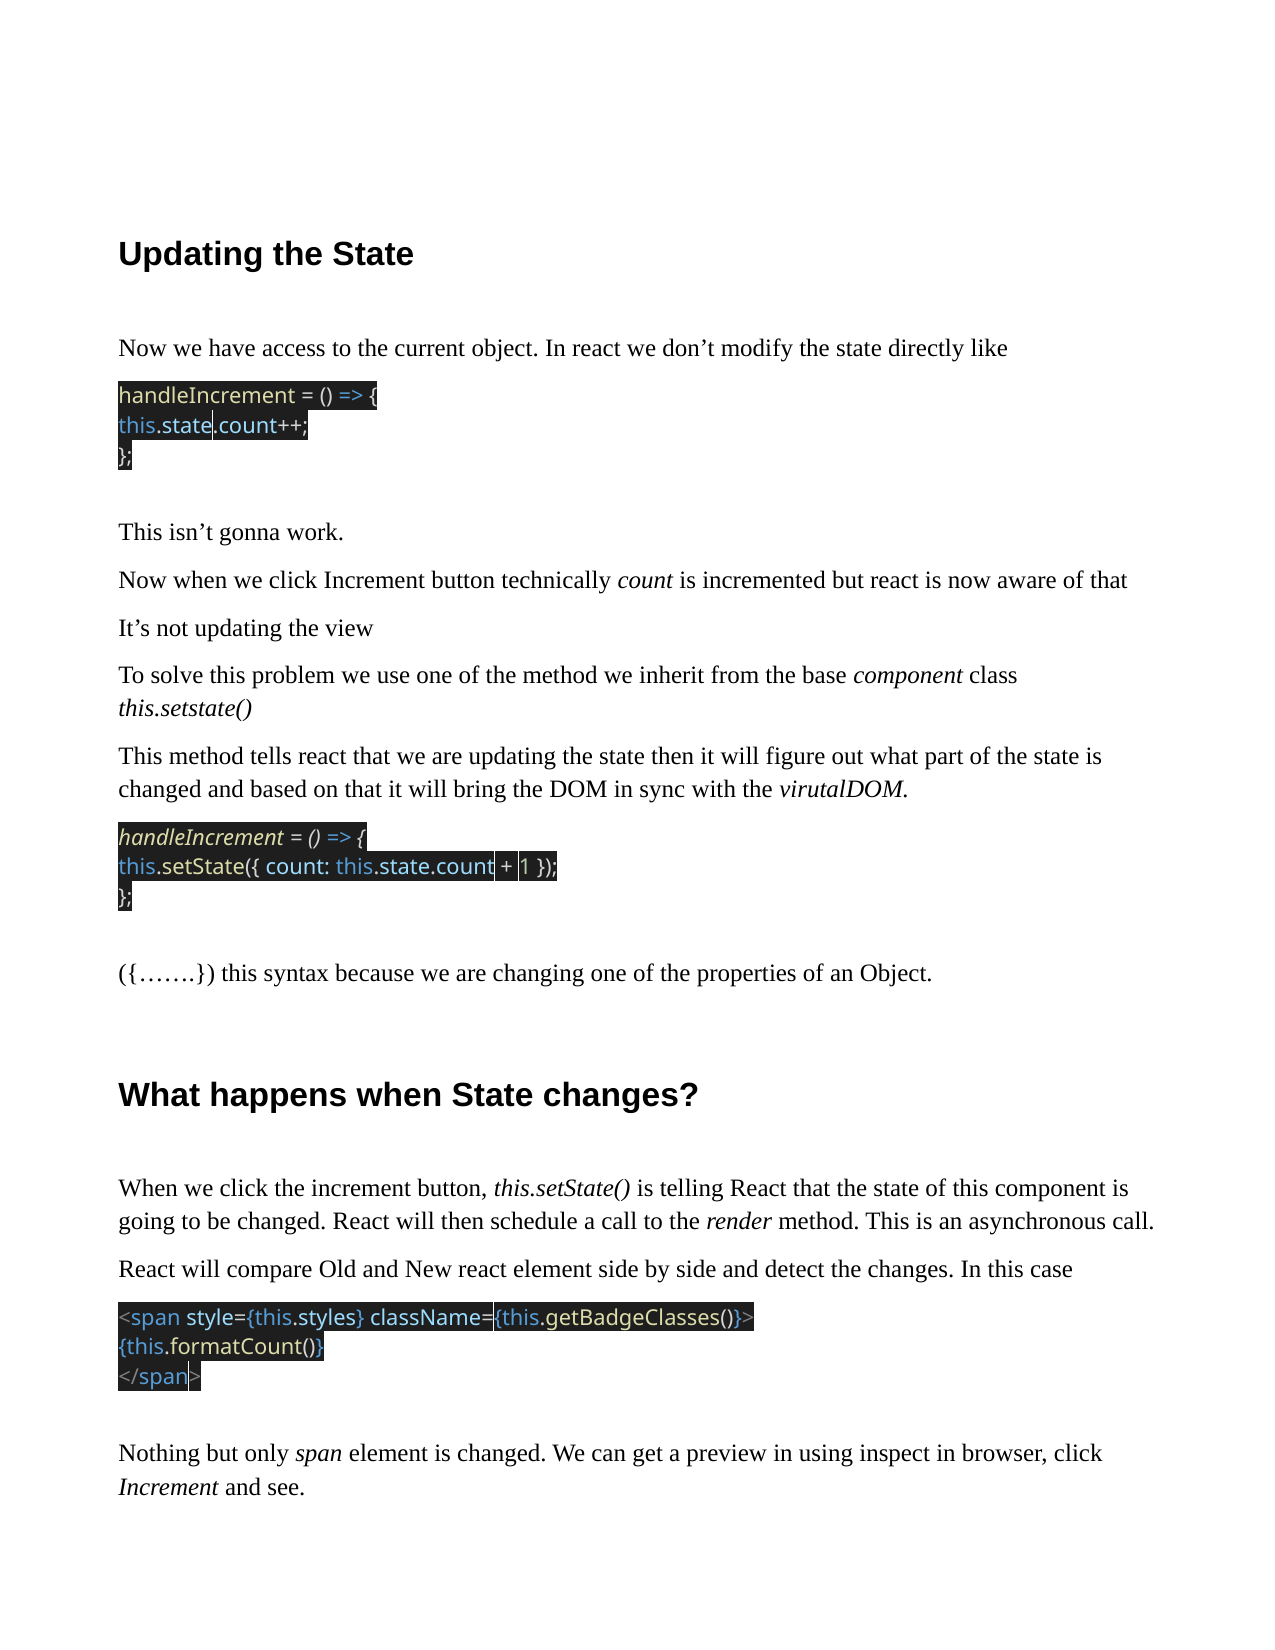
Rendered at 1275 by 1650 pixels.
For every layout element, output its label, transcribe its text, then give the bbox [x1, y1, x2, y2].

text handleIncrement = () => { [118, 822, 1157, 851]
text React will compare Old and New react element side by side and detect the changes. In this case [118, 1254, 1157, 1283]
subtitle Updating the State [118, 234, 1157, 273]
text Now we have access to the current object. In react we don’t modify the state directly like [118, 333, 1157, 362]
text <span style={this.styles} className={this.getBadgeClasses()}> [118, 1302, 1157, 1331]
text ({…….}) this syntax because we are changing one of the properties of an Object. [118, 958, 1157, 987]
text this.state.count++; [118, 410, 1157, 440]
text }; [118, 881, 1157, 911]
subtitle What happens when State changes? [118, 1074, 1157, 1113]
text Nothing but only span element is changed. We can get a preview in using inspect in browser, click Increment and see. [118, 1438, 1157, 1500]
text Now when we click Increment button technically count is incremented but react is now aware of that [118, 565, 1157, 594]
text To solve this problem we use one of the method we inherit from the base component class this.setstate() [118, 660, 1157, 722]
text It’s not updating the view [118, 613, 1157, 641]
text this.setState({ count: this.state.count + 1 }); [118, 851, 1157, 881]
text }; [118, 440, 1157, 470]
text handleIncrement = () => { [118, 381, 1157, 410]
text This method tells react that we are updating the state then it will figure out what part of the state is changed and based on that it will bring the DOM in sync with the virutalDOM. [118, 741, 1157, 803]
text {this.formatCount()} [118, 1331, 1157, 1361]
text When we click the increment button, this.setState() is telling React that the state of this component is going to be changed. React will then schedule a call to the render method. This is an asynchronous call. [118, 1173, 1157, 1235]
text </span> [118, 1361, 1157, 1391]
text This isn’t gonna work. [118, 517, 1157, 546]
